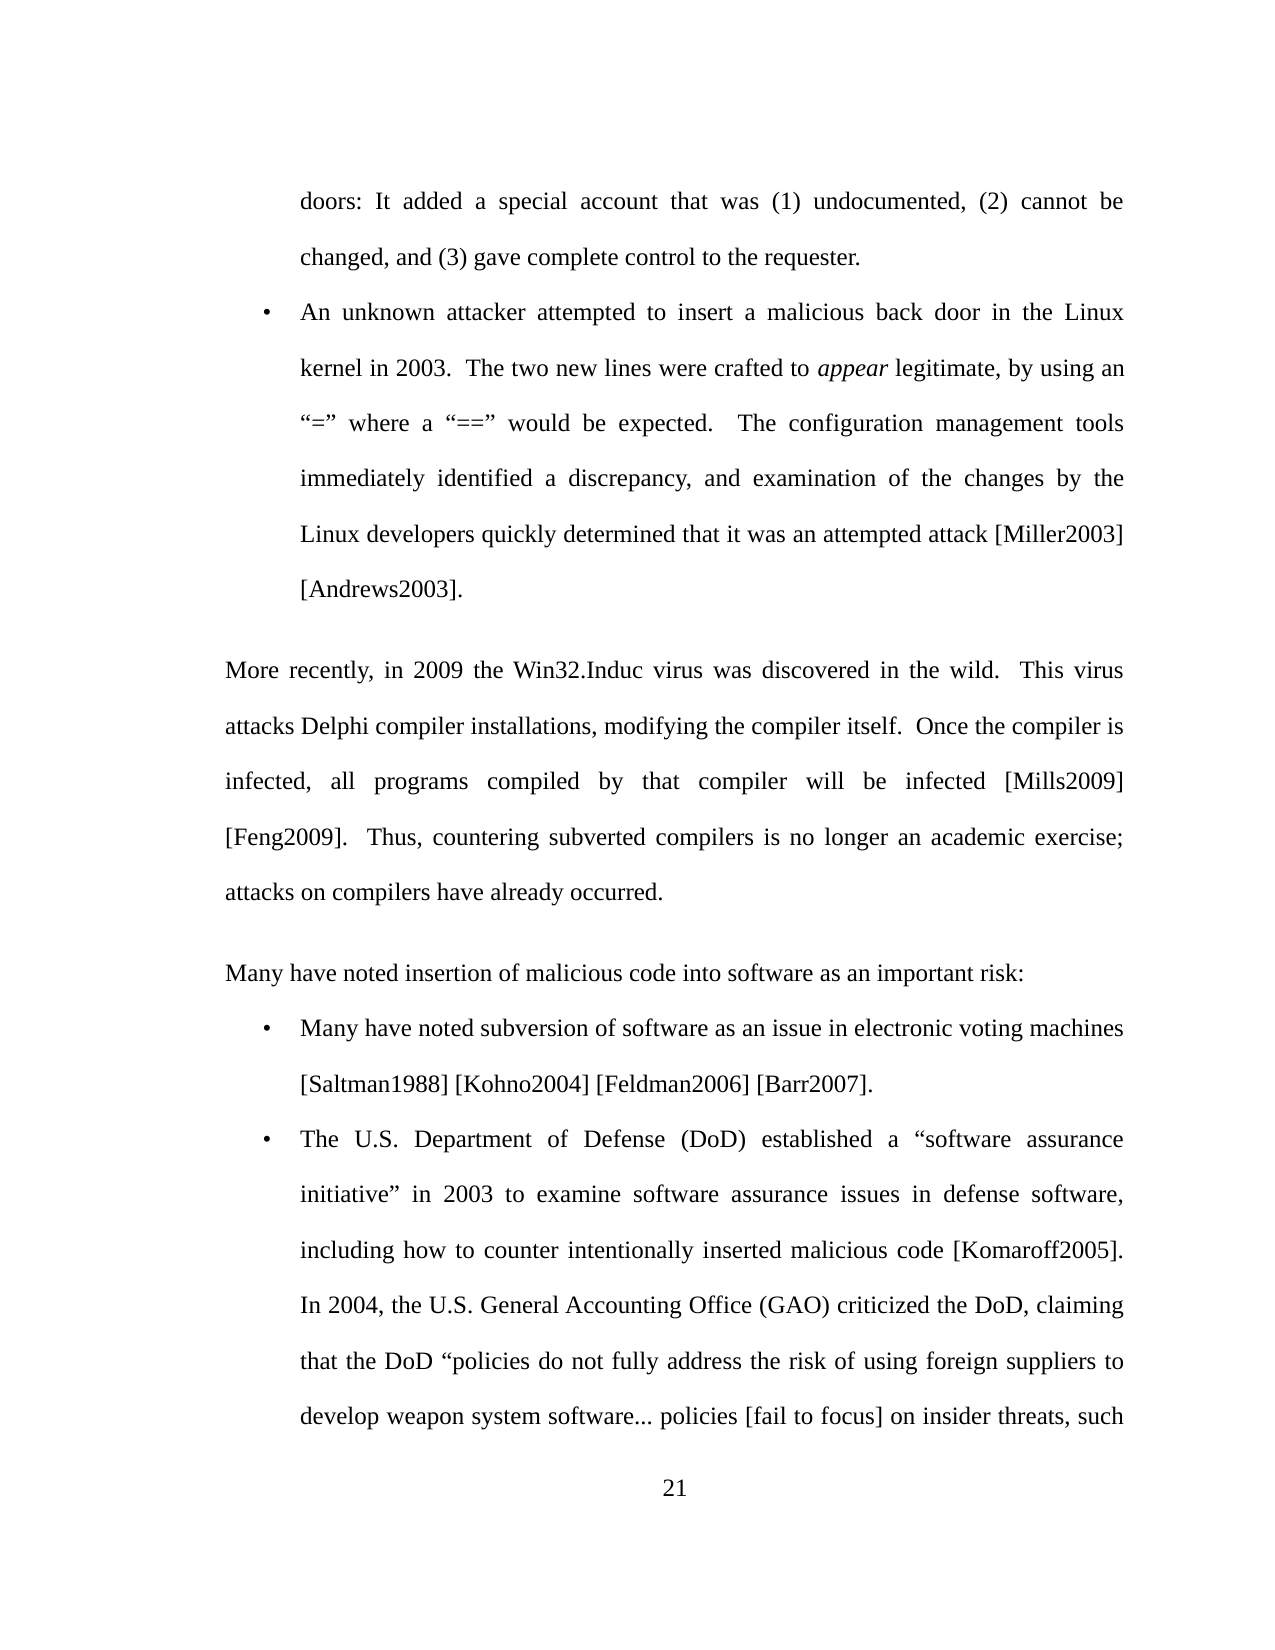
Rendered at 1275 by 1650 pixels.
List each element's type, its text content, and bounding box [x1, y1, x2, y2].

list Many have noted subversion of software as an issue in electronic voting machines [Saltman1988] [Kohno2004] [Feldman2006] [Barr2007]. [262, 1014, 1125, 1097]
text More recently, in 2009 the Win32.Induc virus was discovered in the wild. This virus attacks Delphi compiler installations, modifying the compiler itself. Once the compiler is infected, all programs compiled by that compiler will be infected [Mills2009] [Feng2009]. Thus, countering subverted compilers is no longer an academic exercise; attacks on compilers have already occurred. [225, 656, 1125, 906]
list doors: It added a special account that was (1) undocumented, (2) cannot be changed, and (3) gave complete control to the requester. [262, 187, 1125, 271]
list An unknown attacker attempted to insert a malicious back door in the Linux kernel in 2003. The two new lines were crafted to appear legitimate, by using an “=” where a “==” would be expected. The configuration management tools immediately identified a discrepancy, and examination of the changes by the Linux developers quickly determined that it was an attempted attack [Miller2003] [Andrews2003]. [262, 298, 1125, 603]
text Many have noted insertion of malicious code into software as an important risk: [225, 959, 1125, 987]
list The U.S. Department of Defense (DoD) established a “software assurance initiative” in 2003 to examine software assurance issues in defense software, including how to counter intentionally inserted malicious code [Komaroff2005]. In 2004, the U.S. General Accounting Office (GAO) criticized the DoD, claiming that the DoD “policies do not fully address the risk of using foreign suppliers to develop weapon system software... policies [fail to focus] on insider threats, such [262, 1125, 1125, 1430]
